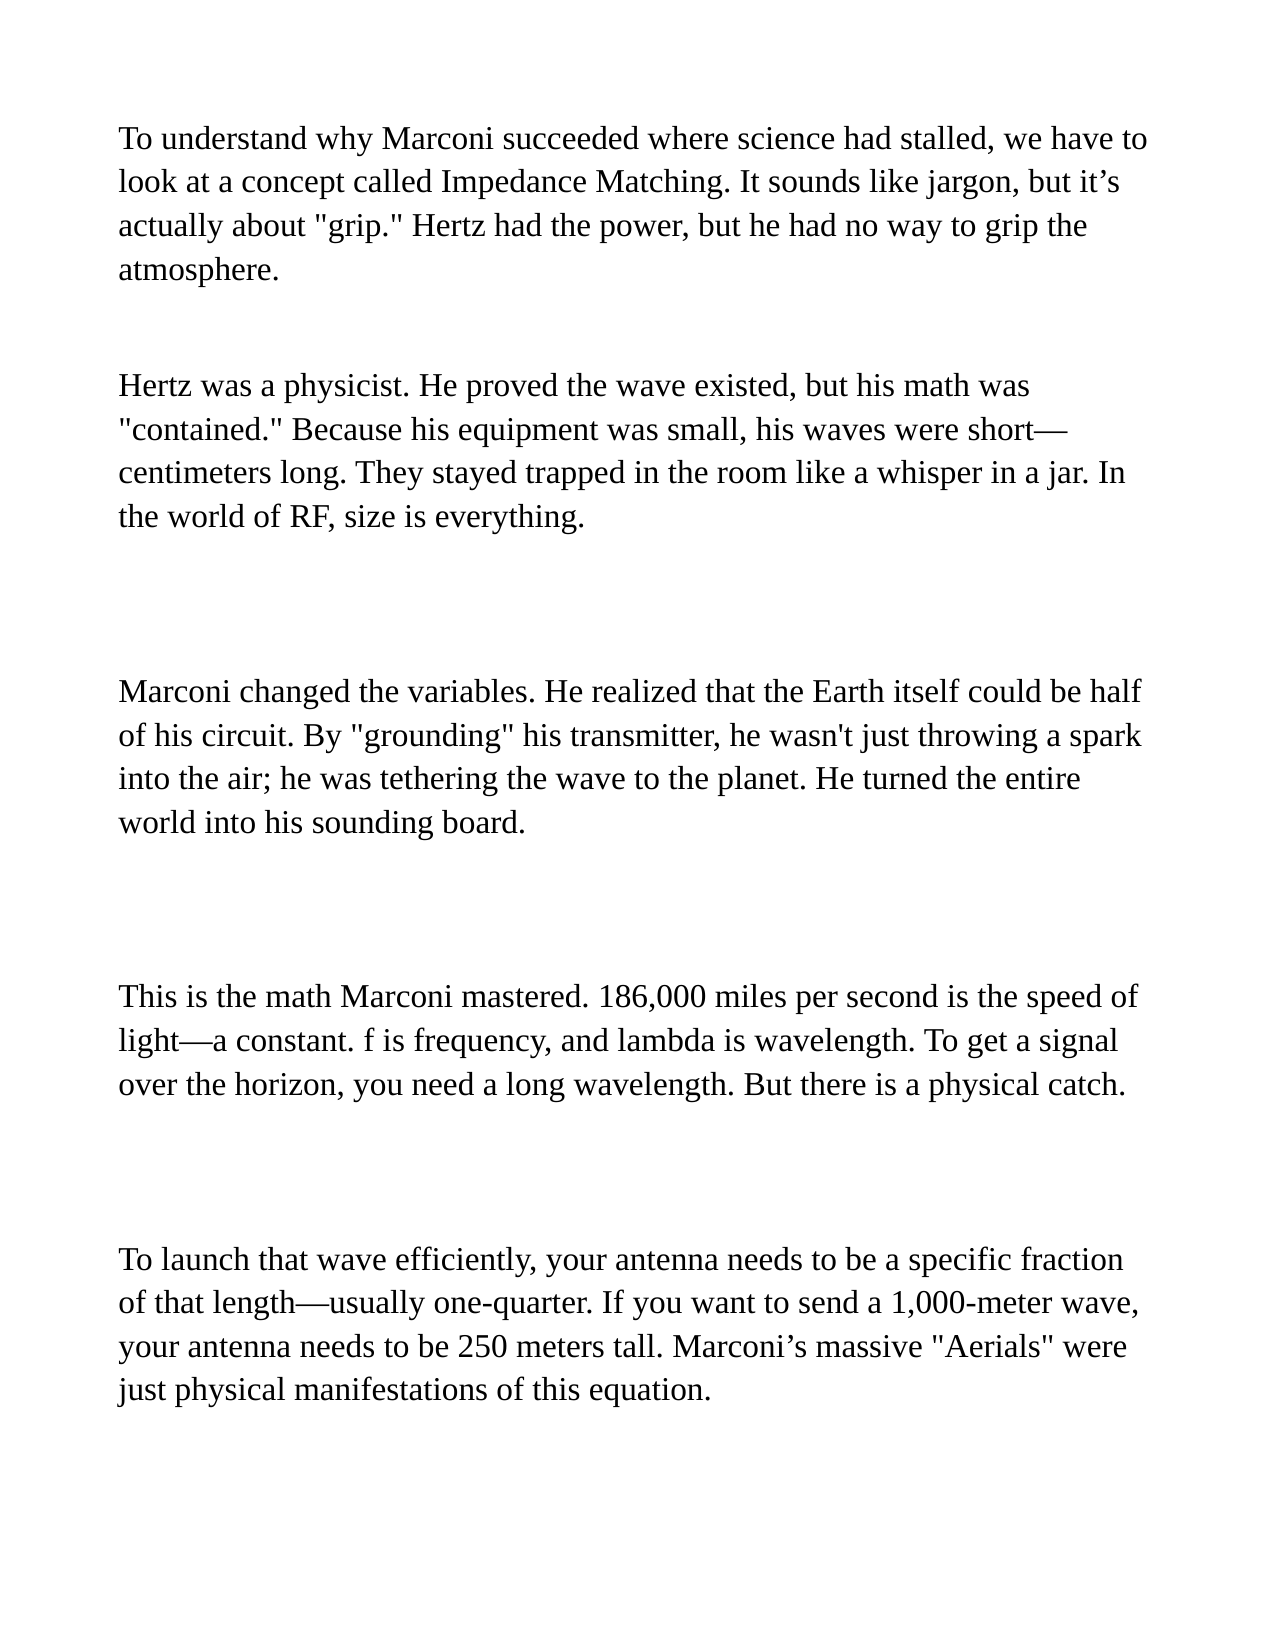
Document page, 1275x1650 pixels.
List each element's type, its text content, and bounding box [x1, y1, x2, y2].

text Hertz was a physicist. He proved the wave existed, but his math was "contained." Because his equipment was small, his waves were short—centimeters long. They stayed trapped in the room like a whisper in a jar. In the world of RF, size is everything. [118, 366, 1157, 535]
text To understand why Marconi succeeded where science had stalled, we have to look at a concept called Impedance Matching. It sounds like jargon, but it’s actually about "grip." Hertz had the power, but he had no way to grip the atmosphere. [118, 118, 1157, 287]
text This is the math Marconi mastered. 186,000 miles per second is the speed of light—a constant. f is frequency, and lambda is wavelength. To get a signal over the horizon, you need a long wavelength. But there is a physical catch. [118, 977, 1157, 1102]
text To launch that wave efficiently, your antenna needs to be a specific fraction of that length—usually one-quarter. If you want to send a 1,000-meter wave, your antenna needs to be 250 meters tall. Marconi’s massive "Aerials" were just physical manifestations of this equation. [118, 1239, 1157, 1408]
text Marconi changed the variables. He realized that the Earth itself could be half of his circuit. By "grounding" his transmitter, he wasn't just throwing a spark into the air; he was tethering the wave to the planet. He turned the entire world into his sounding board. [118, 671, 1157, 840]
